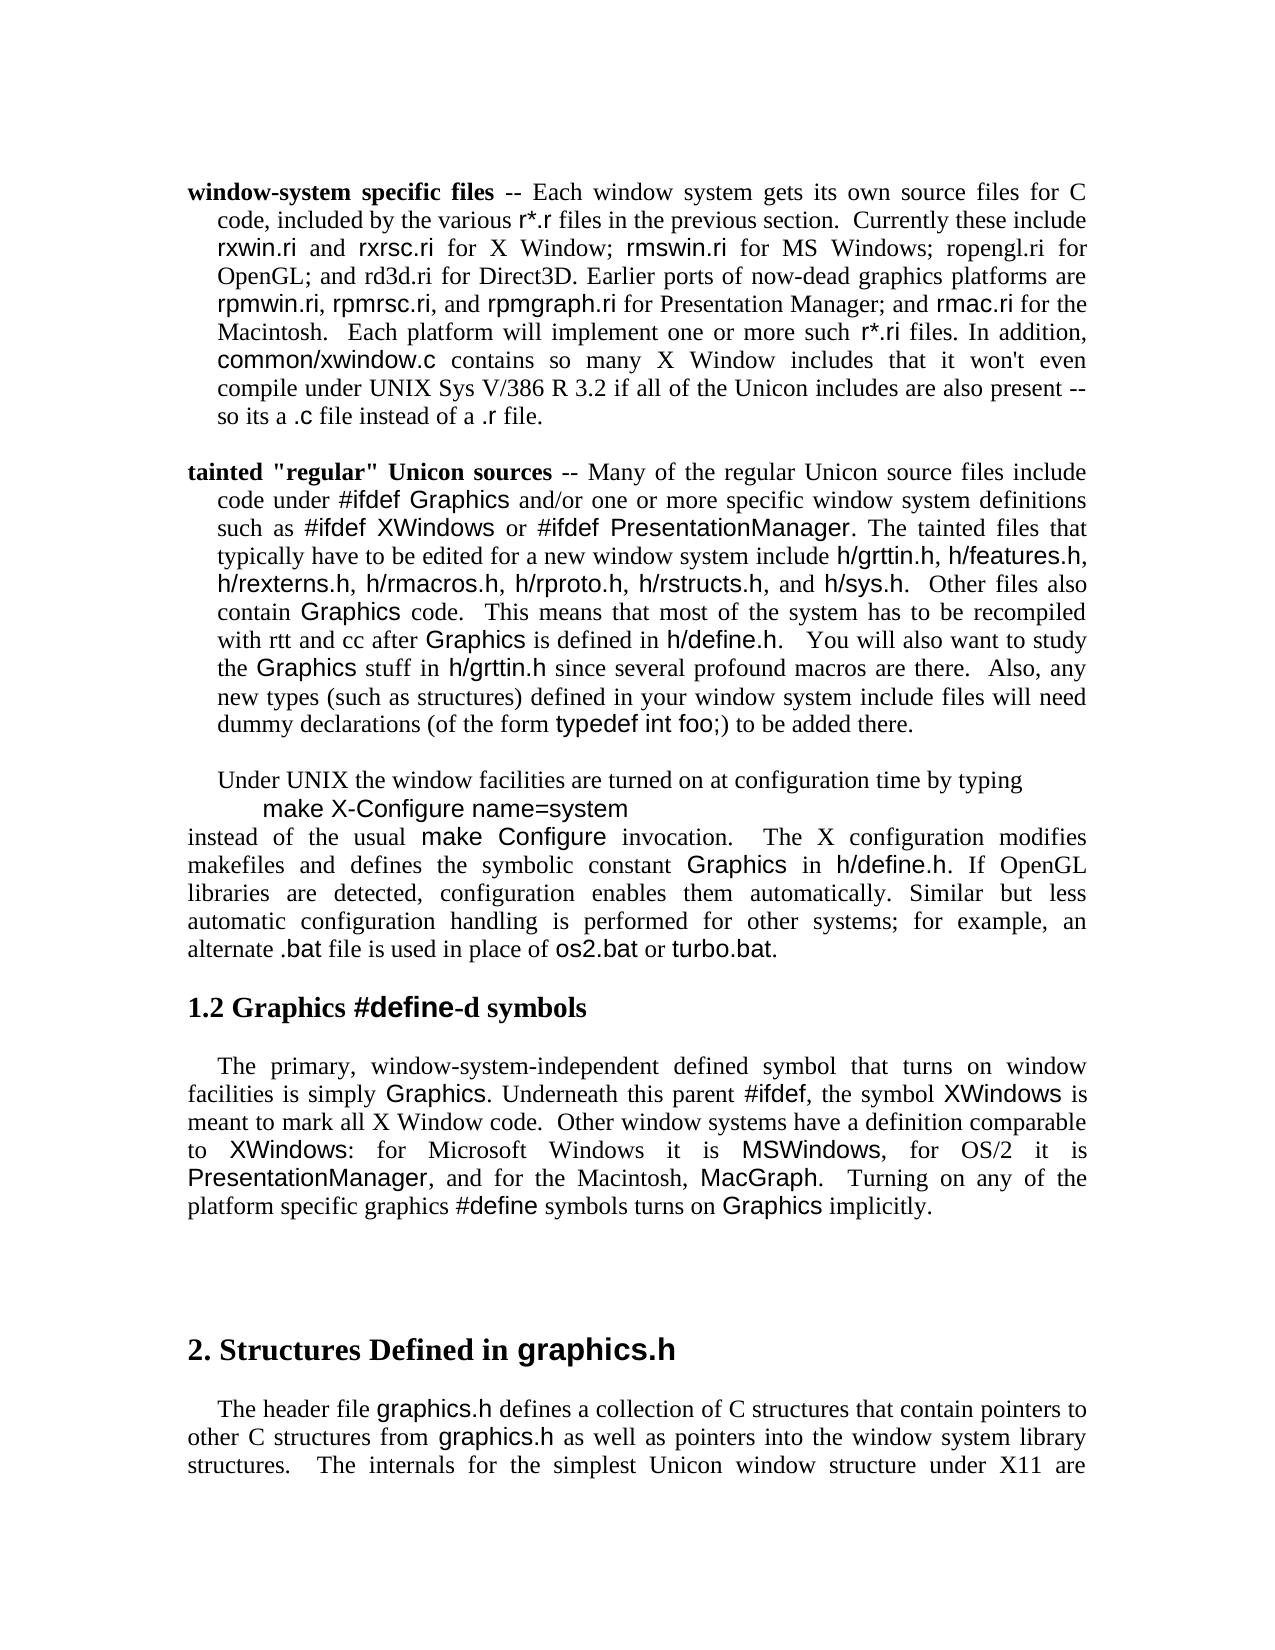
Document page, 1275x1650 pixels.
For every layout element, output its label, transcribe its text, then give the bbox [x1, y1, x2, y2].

subtitle 1.2 Graphics #define-d symbols [187, 991, 1087, 1023]
text The header file graphics.h defines a collection of C structures that contain pointers to other C structures from graphics.h as well as pointers into the window system library structures. The internals for the simplest Unicon window structure under X11 are [187, 1395, 1087, 1479]
text Under UNIX the window facilities are turned on at configuration time by typing [187, 766, 1087, 794]
text tainted "regular" Unicon sources -- Many of the regular Unicon source files include code under #ifdef Graphics and/or one or more specific window system definitions such as #ifdef XWindows or #ifdef PresentationManager. The tainted files that typically have to be edited for a new window system include h/grttin.h, h/features.h, h/rexterns.h, h/rmacros.h, h/rproto.h, h/rstructs.h, and h/sys.h. Other files also contain Graphics code. This means that most of the system has to be recompiled with rtt and cc after Graphics is defined in h/define.h. You will also want to study the Graphics stuff in h/grttin.h since several profound macros are there. Also, any new types (such as structures) defined in your window system include files will need dummy declarations (of the form typedef int foo;) to be added there. [187, 458, 1087, 738]
text window-system specific files -- Each window system gets its own source files for C code, included by the various r*.r files in the previous section. Currently these include rxwin.ri and rxrsc.ri for X Window; rmswin.ri for MS Windows; ropengl.ri for OpenGL; and rd3d.ri for Direct3D. Earlier ports of now-dead graphics platforms are rpmwin.ri, rpmrsc.ri, and rpmgraph.ri for Presentation Manager; and rmac.ri for the Macintosh. Each platform will implement one or more such r*.ri files. In addition, common/xwindow.c contains so many X Window includes that it won't even compile under UNIX Sys V/386 R 3.2 if all of the Unicon includes are also present -- so its a .c file instead of a .r file. [187, 178, 1087, 430]
text The primary, window-system-independent defined symbol that turns on window facilities is simply Graphics. Underneath this parent #ifdef, the symbol XWindows is meant to mark all X Window code. Other window systems have a definition comparable to XWindows: for Microsoft Windows it is MSWindows, for OS/2 it is PresentationManager, and for the Macintosh, MacGraph. Turning on any of the platform specific graphics #define symbols turns on Graphics implicitly. [187, 1052, 1087, 1220]
text make X-Configure name=system instead of the usual make Configure invocation. The X configuration modifies makefiles and defines the symbolic constant Graphics in h/define.h. If OpenGL libraries are detected, configuration enables them automatically. Similar but less automatic configuration handling is performed for other systems; for example, an alternate .bat file is used in place of os2.bat or turbo.bat. [187, 794, 1087, 963]
subtitle 2. Structures Defined in graphics.h [187, 1332, 1087, 1367]
